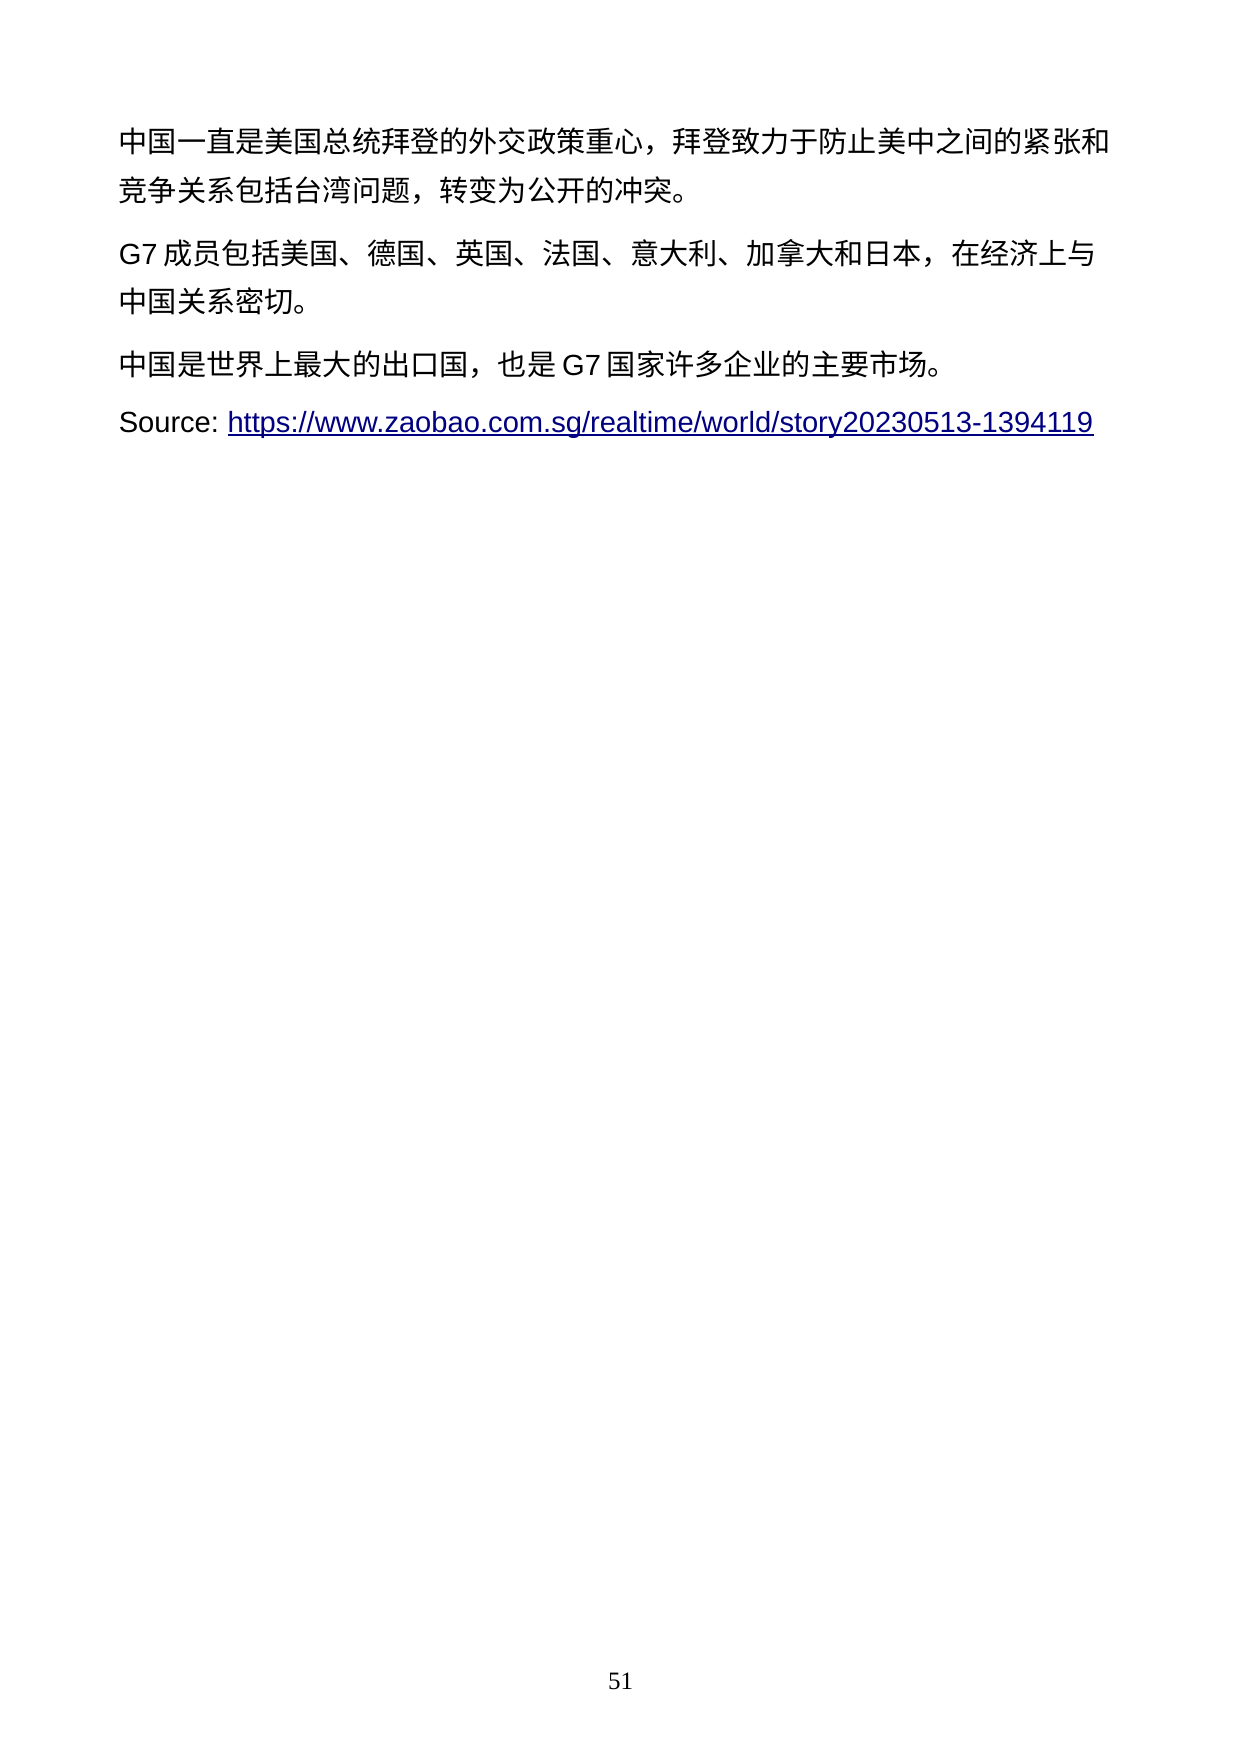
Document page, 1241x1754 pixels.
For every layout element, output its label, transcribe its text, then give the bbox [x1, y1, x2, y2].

text G7成员包括美国、德国、英国、法国、意大利、加拿大和日本，在经济上与中国关系密切。 [118, 230, 1122, 321]
text 中国是世界上最大的出口国，也是G7国家许多企业的主要市场。 [118, 342, 1122, 384]
text 中国一直是美国总统拜登的外交政策重心，拜登致力于防止美中之间的紧张和竞争关系包括台湾问题，转变为公开的冲突。 [118, 118, 1122, 209]
text Source: https://www.zaobao.com.sg/realtime/world/story20230513-1394119 [118, 405, 1122, 438]
